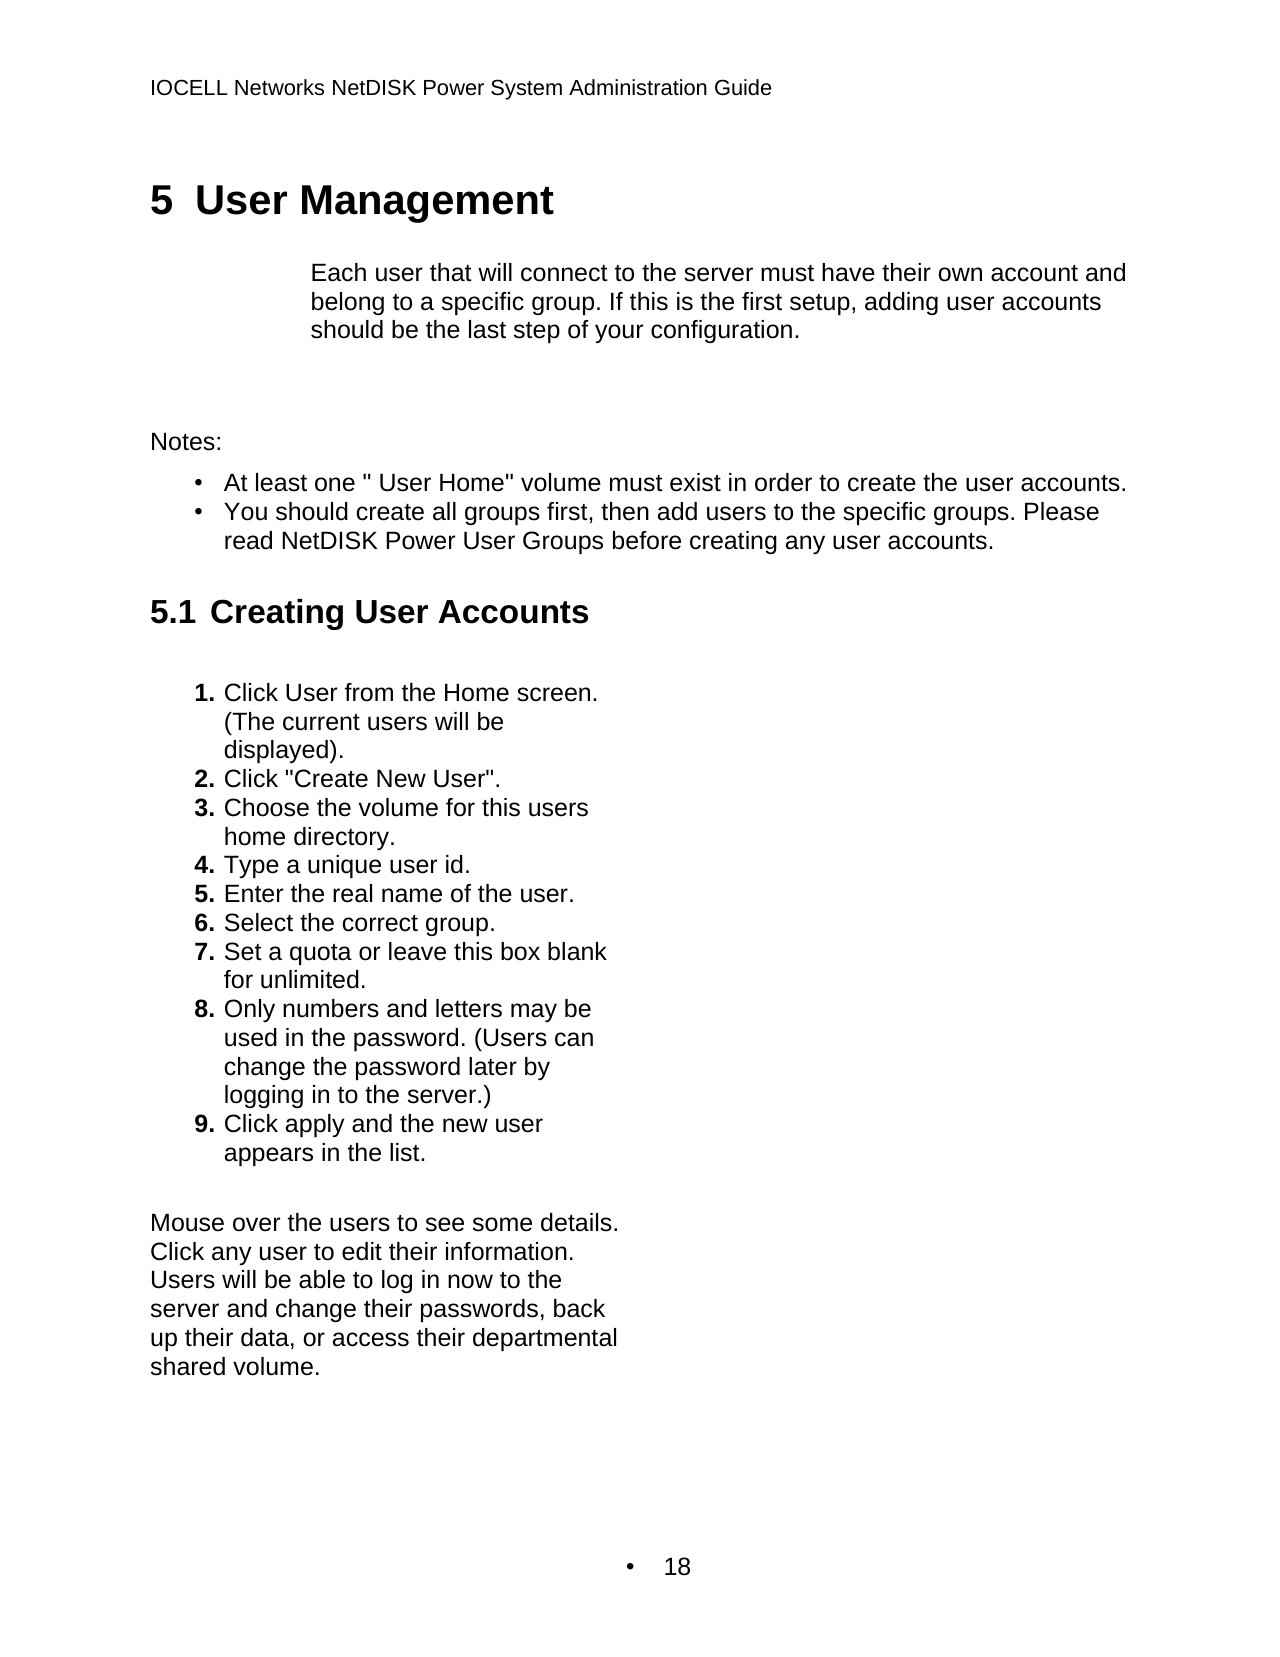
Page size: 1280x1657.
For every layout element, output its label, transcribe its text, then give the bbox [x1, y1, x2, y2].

text Notes: [150, 398, 1129, 455]
list Type a unique user id. [194, 850, 1129, 879]
subtitle Creating User Accounts [150, 592, 1129, 630]
list Click apply and the new user appears in the list. [194, 1109, 1129, 1167]
list Click "Create New User". [194, 764, 1129, 793]
list You should create all groups first, then add users to the specific groups. Please read NetDISK Power User Groups before creating any user accounts. [194, 497, 1129, 554]
list Choose the volume for this users home directory. [194, 793, 1129, 850]
list Enter the real name of the user. [194, 879, 1129, 908]
list Click User from the Home screen. (The current users will be displayed). [194, 678, 1129, 764]
text Each user that will connect to the server must have their own account and belong to a specific group. If this is the first setup, adding user accounts should be the last step of your configuration. [150, 258, 1129, 344]
text Mouse over the users to see some details. Click any user to edit their information. Users will be able to log in now to the server and change their passwords, back up their data, or access their departmental shared volume. [150, 1179, 1129, 1380]
subtitle User Management [150, 175, 1129, 223]
list Only numbers and letters may be used in the password. (Users can change the password later by logging in to the server.) [194, 994, 1129, 1109]
list Set a quota or leave this box blank for unlimited. [194, 937, 1129, 994]
list At least one " User Home" volume must exist in order to create the user accounts. [194, 468, 1129, 497]
list Select the correct group. [194, 908, 1129, 937]
